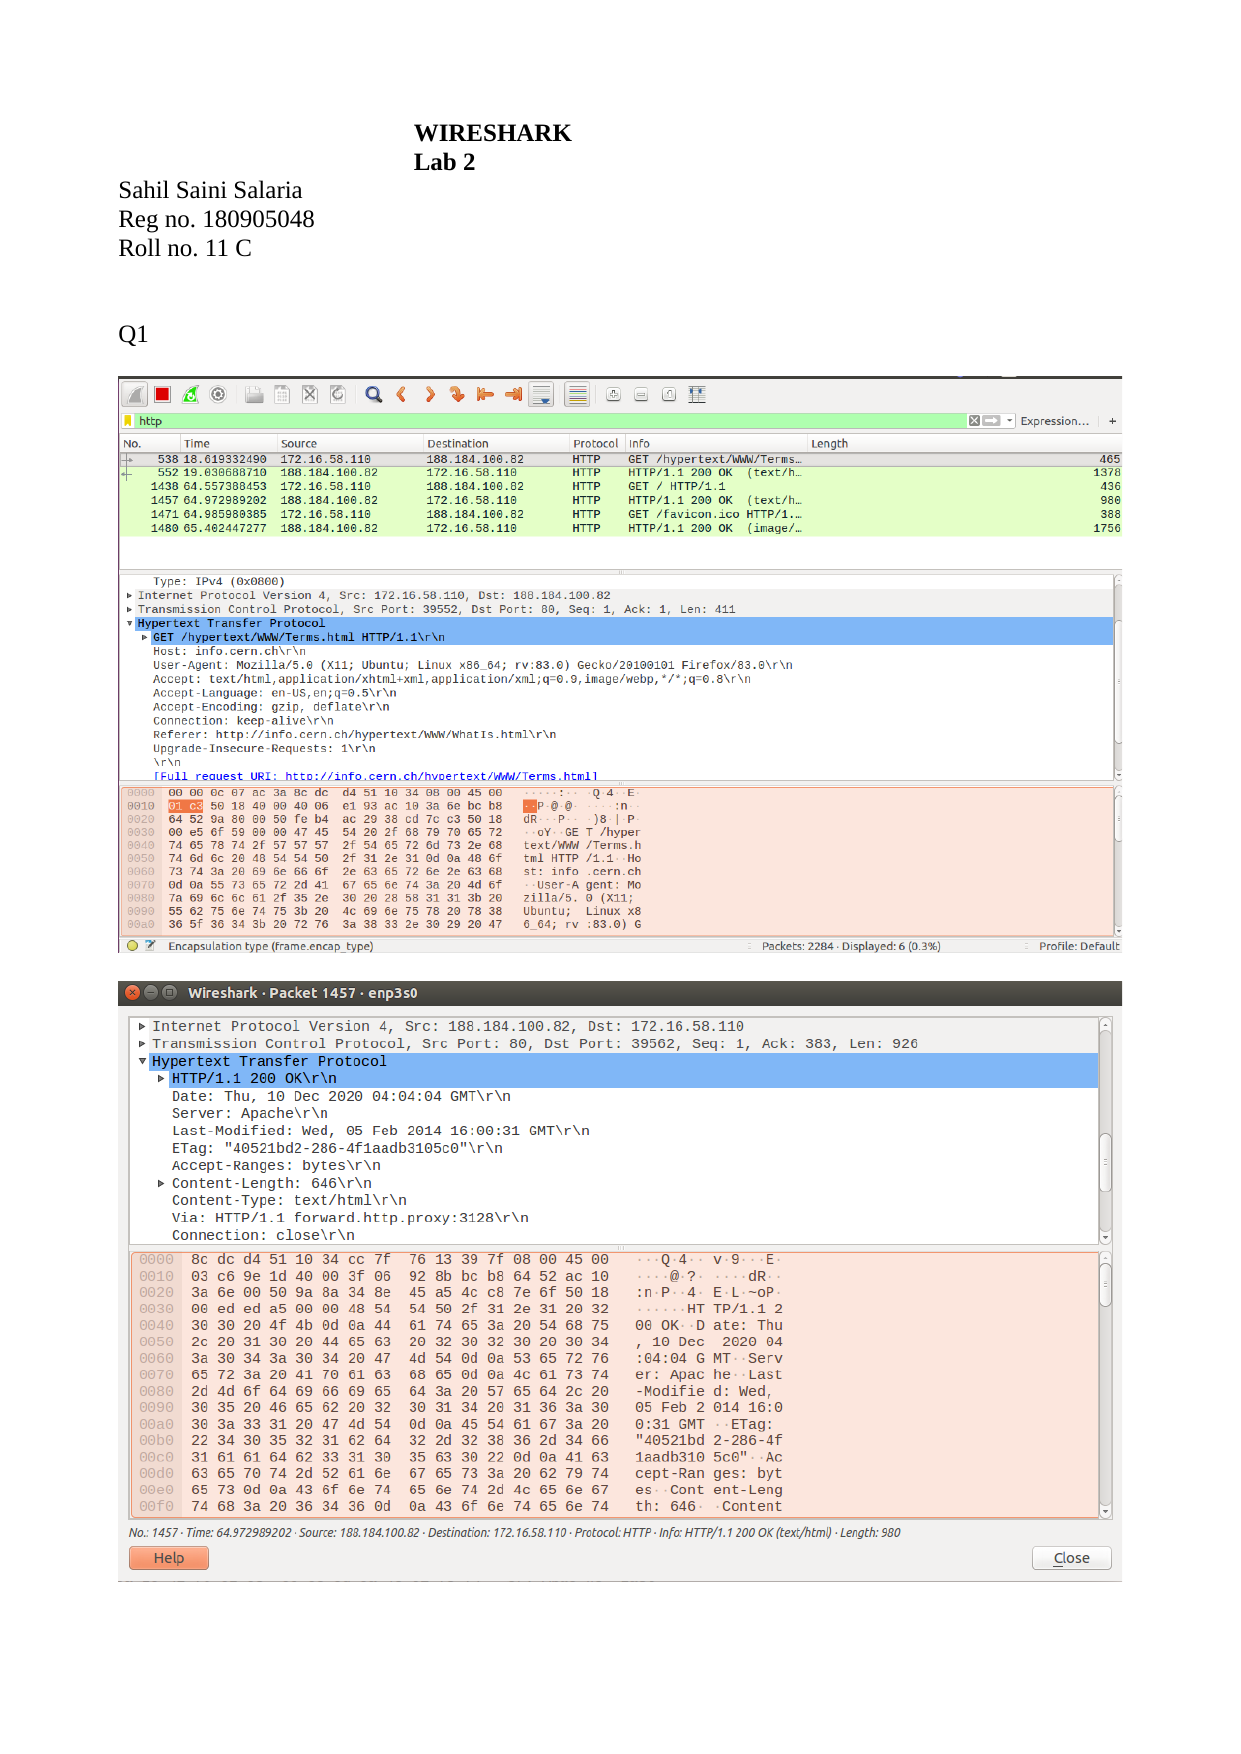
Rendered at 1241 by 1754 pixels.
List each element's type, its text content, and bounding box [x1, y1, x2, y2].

picture [118, 376, 1123, 953]
picture [118, 981, 1123, 1582]
text WIRESHARK [118, 118, 1122, 147]
text Reg no. 180905048 [118, 204, 1122, 233]
text Sahil Saini Salaria [118, 176, 1122, 204]
text Lab 2 [118, 147, 1122, 176]
text Q1 [118, 319, 1122, 348]
text Roll no. 11 C [118, 233, 1122, 262]
